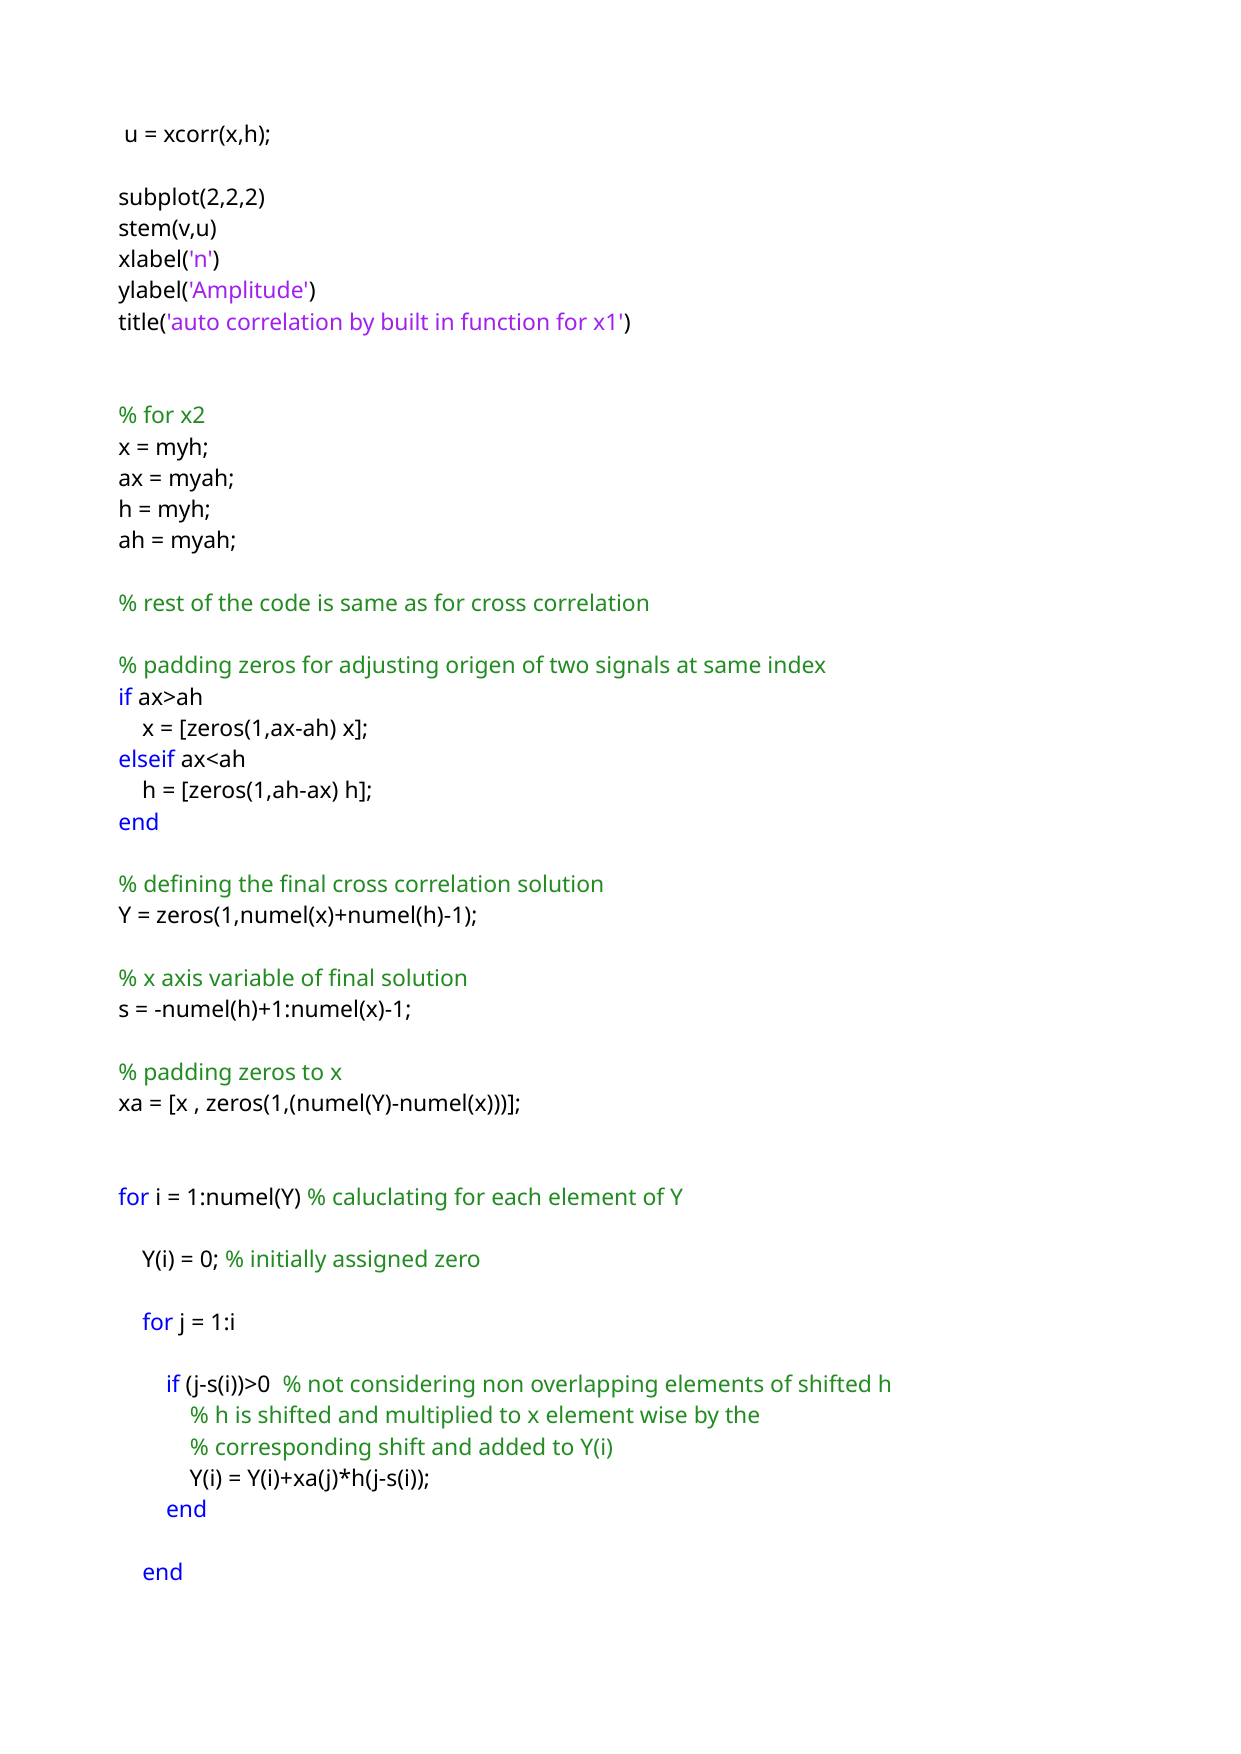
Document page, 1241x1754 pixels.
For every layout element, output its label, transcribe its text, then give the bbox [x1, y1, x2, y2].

text x = [zeros(1,ax-ah) x]; [118, 712, 1122, 743]
text xlabel('n') [118, 243, 1122, 274]
text ax = myah; [118, 462, 1122, 493]
text s = -numel(h)+1:numel(x)-1; [118, 993, 1122, 1024]
text for i = 1:numel(Y) % caluclating for each element of Y [118, 1181, 1122, 1212]
text h = myh; [118, 493, 1122, 524]
text % padding zeros to x [118, 1056, 1122, 1087]
text for j = 1:i [118, 1306, 1122, 1337]
text end [118, 806, 1122, 837]
text Y(i) = Y(i)+xa(j)*h(j-s(i)); [118, 1462, 1122, 1493]
text title('auto correlation by built in function for x1') [118, 306, 1122, 337]
text % padding zeros for adjusting origen of two signals at same index [118, 649, 1122, 681]
text % defining the final cross correlation solution [118, 868, 1122, 899]
text if (j-s(i))>0 % not considering non overlapping elements of shifted h [118, 1368, 1122, 1399]
text end [118, 1556, 1122, 1587]
text ylabel('Amplitude') [118, 274, 1122, 306]
text % corresponding shift and added to Y(i) [118, 1431, 1122, 1462]
text h = [zeros(1,ah-ax) h]; [118, 774, 1122, 806]
text end [118, 1493, 1122, 1524]
text subplot(2,2,2) [118, 181, 1122, 212]
text xa = [x , zeros(1,(numel(Y)-numel(x)))]; [118, 1087, 1122, 1118]
text % h is shifted and multiplied to x element wise by the [118, 1399, 1122, 1431]
text Y(i) = 0; % initially assigned zero [118, 1243, 1122, 1274]
text % x axis variable of final solution [118, 962, 1122, 993]
text x = myh; [118, 431, 1122, 462]
text stem(v,u) [118, 212, 1122, 243]
text if ax>ah [118, 681, 1122, 712]
text elseif ax<ah [118, 743, 1122, 774]
text % rest of the code is same as for cross correlation [118, 587, 1122, 618]
text Y = zeros(1,numel(x)+numel(h)-1); [118, 899, 1122, 931]
text % for x2 [118, 399, 1122, 431]
text u = xcorr(x,h); [118, 118, 1122, 149]
text ah = myah; [118, 524, 1122, 556]
